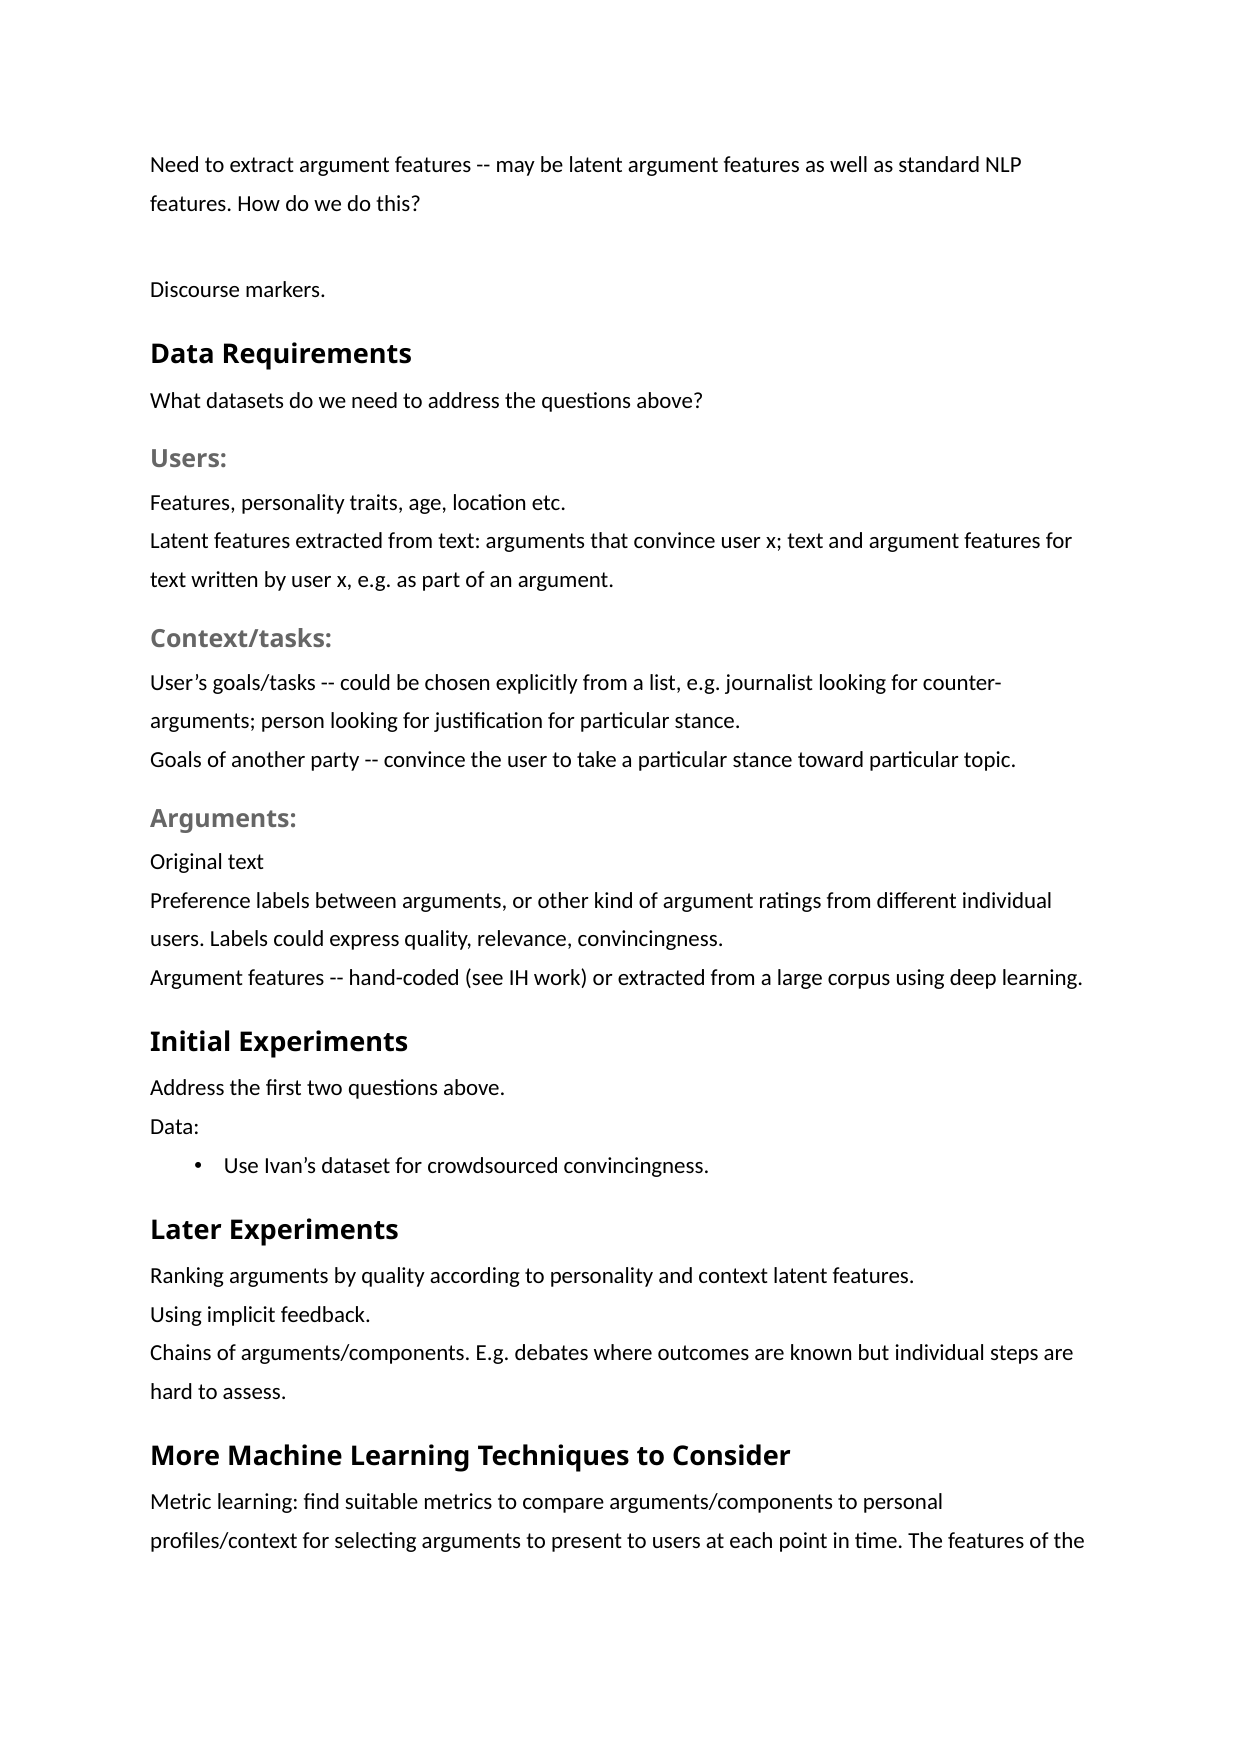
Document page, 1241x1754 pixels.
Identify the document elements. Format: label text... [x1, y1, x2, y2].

subtitle Arguments: [150, 800, 1090, 834]
text Preference labels between arguments, or other kind of argument ratings from different individual users. Labels could express quality, relevance, convincingness. [150, 886, 1090, 952]
text Address the first two questions above. [150, 1073, 1090, 1101]
subtitle Data Requirements [150, 335, 1090, 372]
text User’s goals/tasks -- could be chosen explicitly from a list, e.g. journalist looking for counter-arguments; person looking for justification for particular stance. [150, 668, 1090, 734]
text Using implicit feedback. [150, 1300, 1090, 1328]
subtitle Later Experiments [150, 1210, 1090, 1247]
text What datasets do we need to address the questions above? [150, 386, 1090, 414]
list Use Ivan’s dataset for crowdsourced convincingness. [194, 1151, 1090, 1179]
text Chains of arguments/components. E.g. debates where outcomes are known but individual steps are hard to assess. [150, 1338, 1090, 1405]
subtitle More Machine Learning Techniques to Consider [150, 1436, 1090, 1473]
text Latent features extracted from text: arguments that convince user x; text and argument features for text written by user x, e.g. as part of an argument. [150, 527, 1090, 593]
text Discourse markers. [150, 275, 1090, 303]
text Argument features -- hand-coded (see IH work) or extracted from a large corpus using deep learning. [150, 963, 1090, 991]
text Features, personality traits, age, location etc. [150, 488, 1090, 516]
text Goals of another party -- convince the user to take a particular stance toward particular topic. [150, 745, 1090, 773]
subtitle Users: [150, 441, 1090, 475]
text Need to extract argument features -- may be latent argument features as well as standard NLP features. How do we do this? [150, 150, 1090, 217]
subtitle Context/tasks: [150, 621, 1090, 655]
text Data: [150, 1112, 1090, 1140]
text Ranking arguments by quality according to personality and context latent features. [150, 1261, 1090, 1289]
subtitle Initial Experiments [150, 1023, 1090, 1059]
text Original text [150, 847, 1090, 875]
text Metric learning: find suitable metrics to compare arguments/components to personal profiles/context for selecting arguments to present to users at each point in time. The features of the [150, 1487, 1090, 1554]
